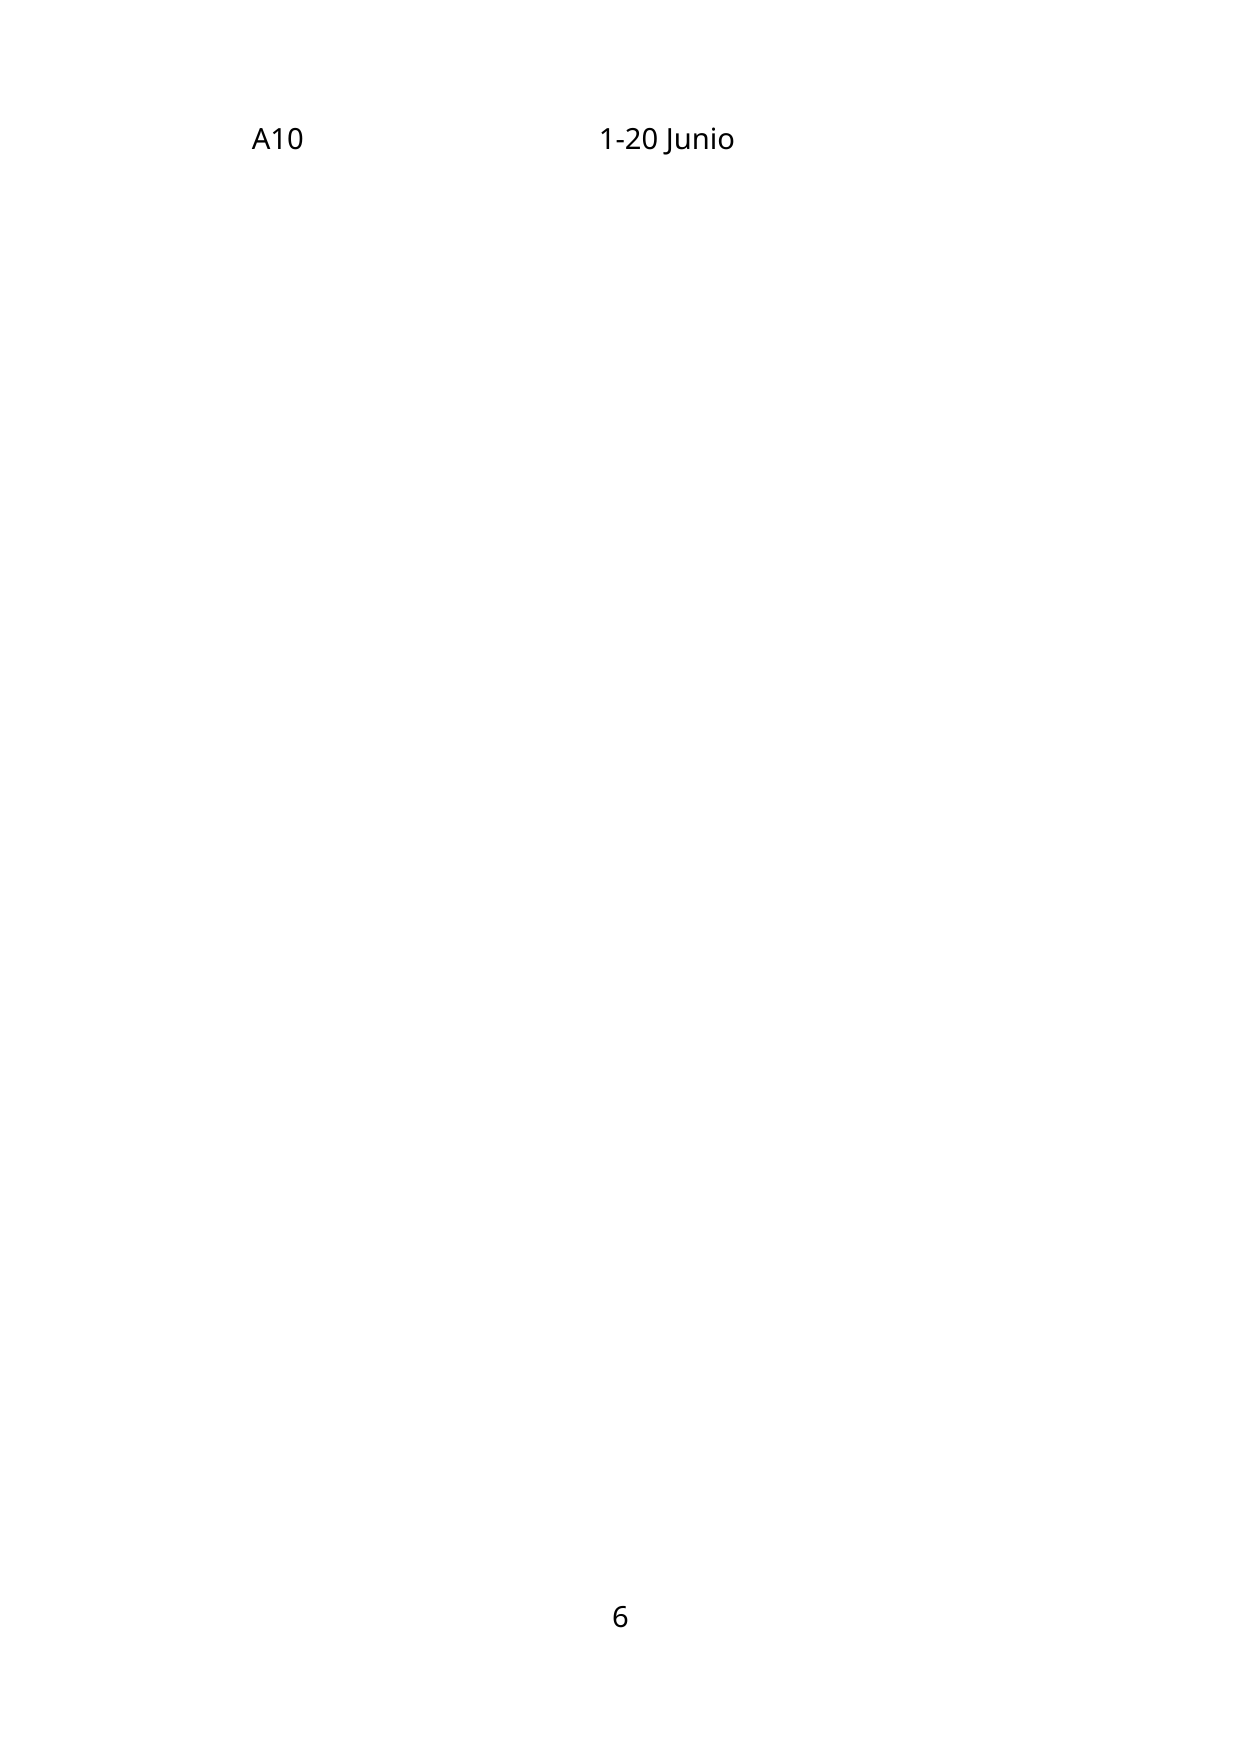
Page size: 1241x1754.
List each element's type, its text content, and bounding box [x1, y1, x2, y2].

table_cell A10 [107, 118, 448, 159]
table_cell 1-20 Junio [449, 118, 885, 159]
